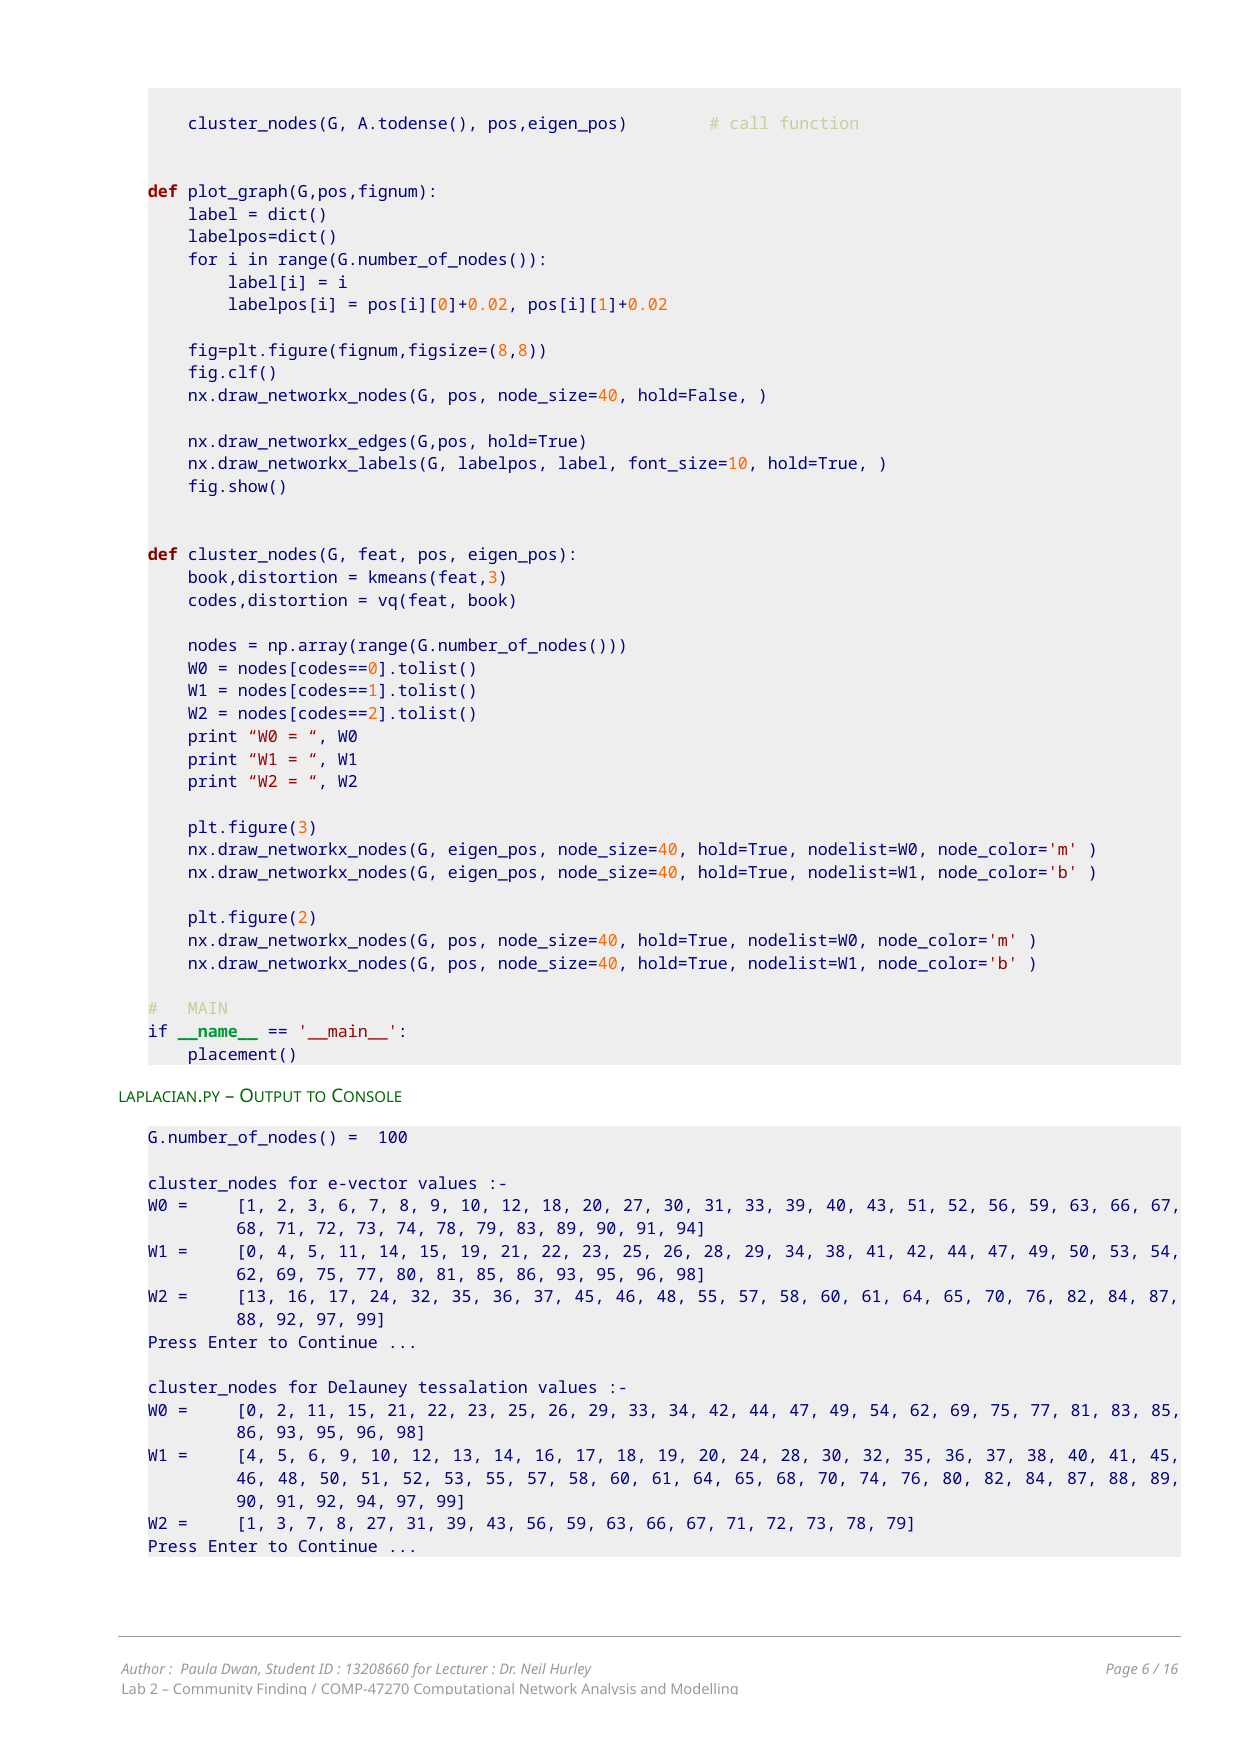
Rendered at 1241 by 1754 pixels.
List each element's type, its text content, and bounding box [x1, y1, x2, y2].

text W0 = [0, 2, 11, 15, 21, 22, 23, 25, 26, 29, 33, 34, 42, 44, 47, 49, 54, 62, 69, 75, 77, 81, 83, 85, 86, 93, 95, 96, 98] [148, 1398, 1181, 1444]
text for i in range(G.number_of_nodes()): [148, 247, 1181, 270]
text label[i] = i [148, 270, 1181, 293]
text nx.draw_networkx_nodes(G, pos, node_size=40, hold=True, nodelist=W1, node_color='b' ) [148, 951, 1181, 974]
subtitle laplacian.py – Output to Console [118, 1083, 1181, 1108]
text label = dict() [148, 202, 1181, 225]
text book,distortion = kmeans(feat,3) [148, 565, 1181, 588]
text print “W0 = “, W0 [148, 724, 1181, 747]
text print “W1 = “, W1 [148, 747, 1181, 770]
text fig.show() [148, 474, 1181, 497]
text nx.draw_networkx_nodes(G, pos, node_size=40, hold=True, nodelist=W0, node_color='m' ) [148, 929, 1181, 951]
text W2 = nodes[codes==2].tolist() [148, 702, 1181, 724]
text nx.draw_networkx_labels(G, labelpos, label, font_size=10, hold=True, ) [148, 452, 1181, 474]
text nx.draw_networkx_nodes(G, pos, node_size=40, hold=False, ) [148, 384, 1181, 406]
text def cluster_nodes(G, feat, pos, eigen_pos): [148, 543, 1181, 565]
text cluster_nodes for e-vector values :- [148, 1171, 1181, 1194]
text Press Enter to Continue ... [148, 1330, 1181, 1353]
text cluster_nodes(G, A.todense(), pos,eigen_pos) # call function [148, 111, 1181, 134]
text print “W2 = “, W2 [148, 770, 1181, 792]
text nx.draw_networkx_edges(G,pos, hold=True) [148, 429, 1181, 452]
text labelpos=dict() [148, 225, 1181, 247]
text W2 = [13, 16, 17, 24, 32, 35, 36, 37, 45, 46, 48, 55, 57, 58, 60, 61, 64, 65, 70, 76, 82, 84, 87, 88, 92, 97, 99] [148, 1285, 1181, 1330]
text fig=plt.figure(fignum,figsize=(8,8)) [148, 338, 1181, 361]
text labelpos[i] = pos[i][0]+0.02, pos[i][1]+0.02 [148, 293, 1181, 316]
text placement() [148, 1042, 1181, 1065]
text nx.draw_networkx_nodes(G, eigen_pos, node_size=40, hold=True, nodelist=W0, node_color='m' ) [148, 838, 1181, 861]
text plt.figure(2) [148, 906, 1181, 929]
text W1 = [4, 5, 6, 9, 10, 12, 13, 14, 16, 17, 18, 19, 20, 24, 28, 30, 32, 35, 36, 37, 38, 40, 41, 45, 46, 48, 50, 51, 52, 53, 55, 57, 58, 60, 61, 64, 65, 68, 70, 74, 76, 80, 82, 84, 87, 88, 89, 90, 91, 92, 94, 97, 99] [148, 1444, 1181, 1512]
text W0 = [1, 2, 3, 6, 7, 8, 9, 10, 12, 18, 20, 27, 30, 31, 33, 39, 40, 43, 51, 52, 56, 59, 63, 66, 67, 68, 71, 72, 73, 74, 78, 79, 83, 89, 90, 91, 94] [148, 1194, 1181, 1239]
text codes,distortion = vq(feat, book) [148, 588, 1181, 611]
text plt.figure(3) [148, 815, 1181, 838]
text W0 = nodes[codes==0].tolist() [148, 656, 1181, 679]
text W1 = [0, 4, 5, 11, 14, 15, 19, 21, 22, 23, 25, 26, 28, 29, 34, 38, 41, 42, 44, 47, 49, 50, 53, 54, 62, 69, 75, 77, 80, 81, 85, 86, 93, 95, 96, 98] [148, 1239, 1181, 1285]
text # MAIN [148, 997, 1181, 1019]
text W1 = nodes[codes==1].tolist() [148, 679, 1181, 702]
text G.number_of_nodes() = 100 [148, 1126, 1181, 1149]
text nx.draw_networkx_nodes(G, eigen_pos, node_size=40, hold=True, nodelist=W1, node_color='b' ) [148, 861, 1181, 883]
text W2 = [1, 3, 7, 8, 27, 31, 39, 43, 56, 59, 63, 66, 67, 71, 72, 73, 78, 79] [148, 1512, 1181, 1535]
text def plot_graph(G,pos,fignum): [148, 179, 1181, 202]
text Press Enter to Continue ... [148, 1535, 1181, 1557]
text fig.clf() [148, 361, 1181, 384]
text if __name__ == '__main__': [148, 1019, 1181, 1042]
text cluster_nodes for Delauney tessalation values :- [148, 1376, 1181, 1398]
text nodes = np.array(range(G.number_of_nodes())) [148, 633, 1181, 656]
